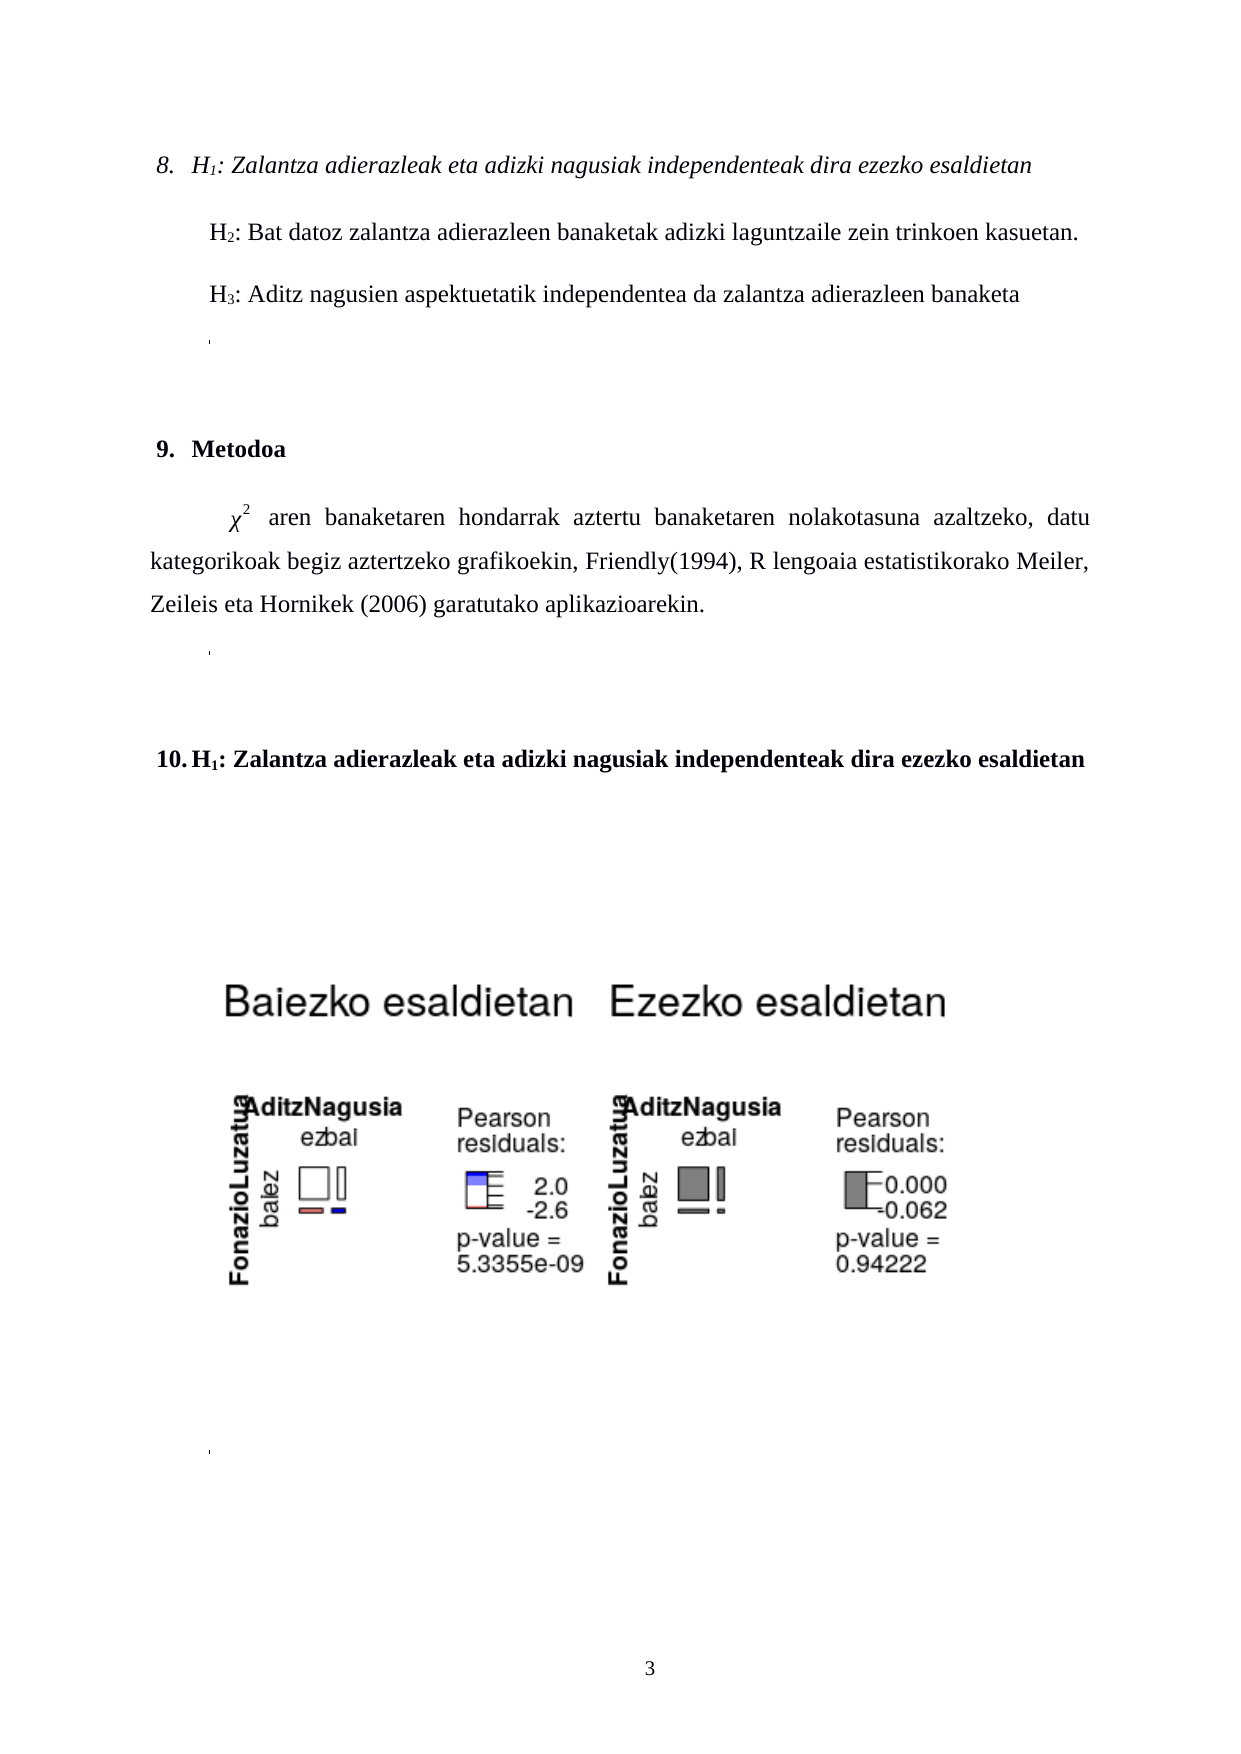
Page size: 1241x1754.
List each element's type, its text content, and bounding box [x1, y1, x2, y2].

picture [209, 811, 967, 1418]
subtitle H1: Zalantza adierazleak eta adizki nagusiak independenteak dira ezezko esaldietan [150, 150, 1090, 179]
text H3: Aditz nagusien aspektuetatik independentea da zalantza adierazleen banaketa [150, 279, 1090, 307]
text H2: Bat datoz zalantza adierazleen banaketak adizki laguntzaile zein trinkoen kasuetan. [150, 217, 1090, 246]
text aren banaketaren hondarrak aztertu banaketaren nolakotasuna azaltzeko, datu kategorikoak begiz aztertzeko grafikoekin, Friendly(1994), R lengoaia estatistikorako Meiler, Zeileis eta Hornikek (2006) garatutako aplikazioarekin. [150, 501, 1090, 618]
subtitle Metodoa [150, 434, 1090, 463]
subtitle H1: Zalantza adierazleak eta adizki nagusiak independenteak dira ezezko esaldietan [150, 744, 1090, 773]
